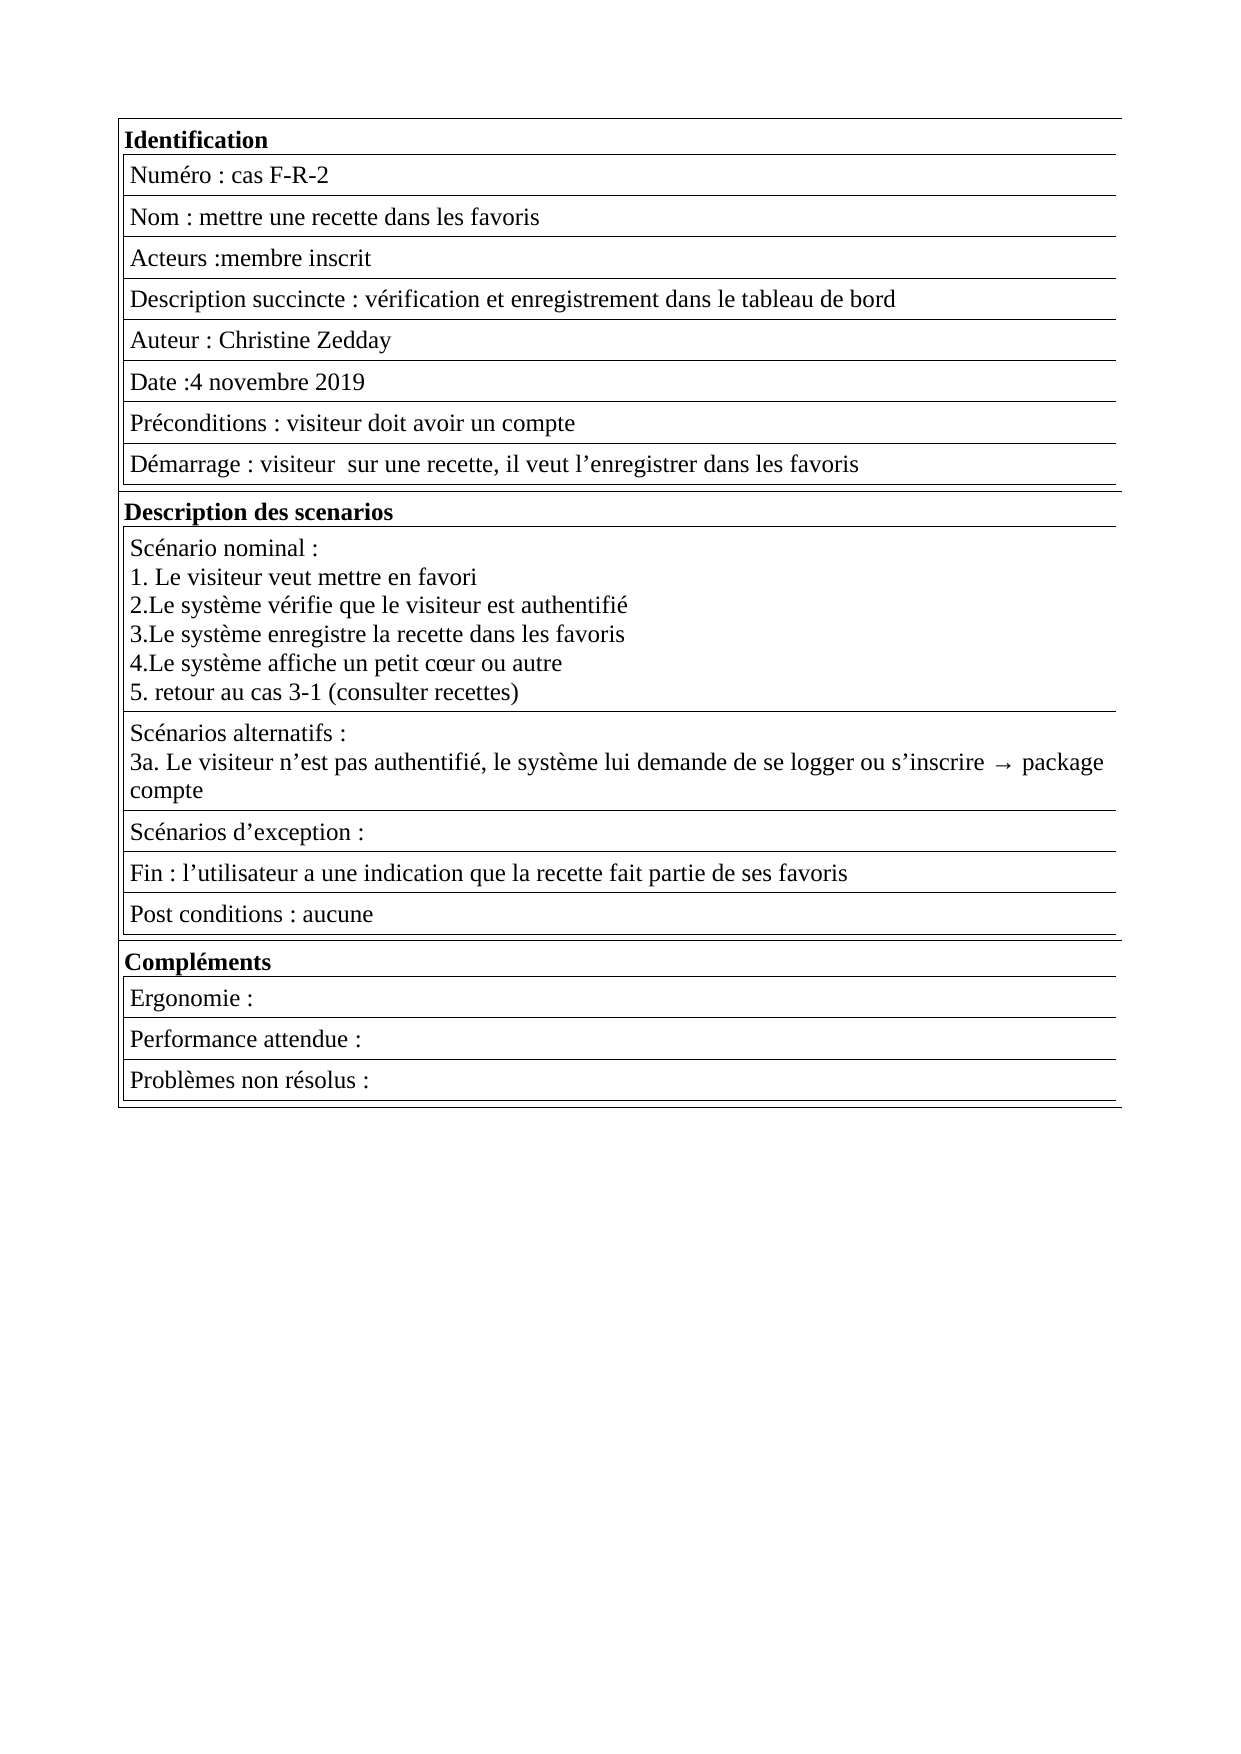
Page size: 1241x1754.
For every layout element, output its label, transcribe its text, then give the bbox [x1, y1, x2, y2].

table_cell Fin : l’utilisateur a une indication que la recette fait partie de ses favoris [124, 852, 1116, 892]
table_cell Auteur : Christine Zedday [124, 320, 1116, 360]
table_header Numéro : cas F-R-2 [124, 155, 1116, 195]
table_cell Nom : mettre une recette dans les favoris [124, 196, 1116, 236]
table_cell Problèmes non résolus : [124, 1060, 1116, 1100]
table_cell Performance attendue : [124, 1018, 1116, 1058]
table_cell Démarrage : visiteur sur une recette, il veut l’enregistrer dans les favoris [124, 444, 1116, 484]
table_header Ergonomie : [124, 977, 1116, 1017]
table_cell Description succincte : vérification et enregistrement dans le tableau de bord [124, 279, 1116, 319]
table_header Scénario nominal : 1. Le visiteur veut mettre en favori 2.Le système vérifie que le visiteur est authentifié 3.Le système enregistre la recette dans les favoris 4.Le système affiche un petit cœur ou autre 5. retour au cas 3-1 (consulter recettes) [124, 527, 1116, 711]
table_cell Post conditions : aucune [124, 893, 1116, 933]
table_cell Préconditions : visiteur doit avoir un compte [124, 402, 1116, 442]
table_cell Acteurs :membre inscrit [124, 237, 1116, 277]
table_header Identification [119, 119, 1122, 491]
table_cell Scénarios d’exception : [124, 811, 1116, 851]
table_cell Scénarios alternatifs : 3a. Le visiteur n’est pas authentifié, le système lui demande de se logger ou s’inscrire → package compte [124, 712, 1116, 810]
table_cell Date :4 novembre 2019 [124, 361, 1116, 401]
table_cell Compléments [119, 941, 1122, 1107]
table_cell Description des scenarios [119, 492, 1122, 940]
